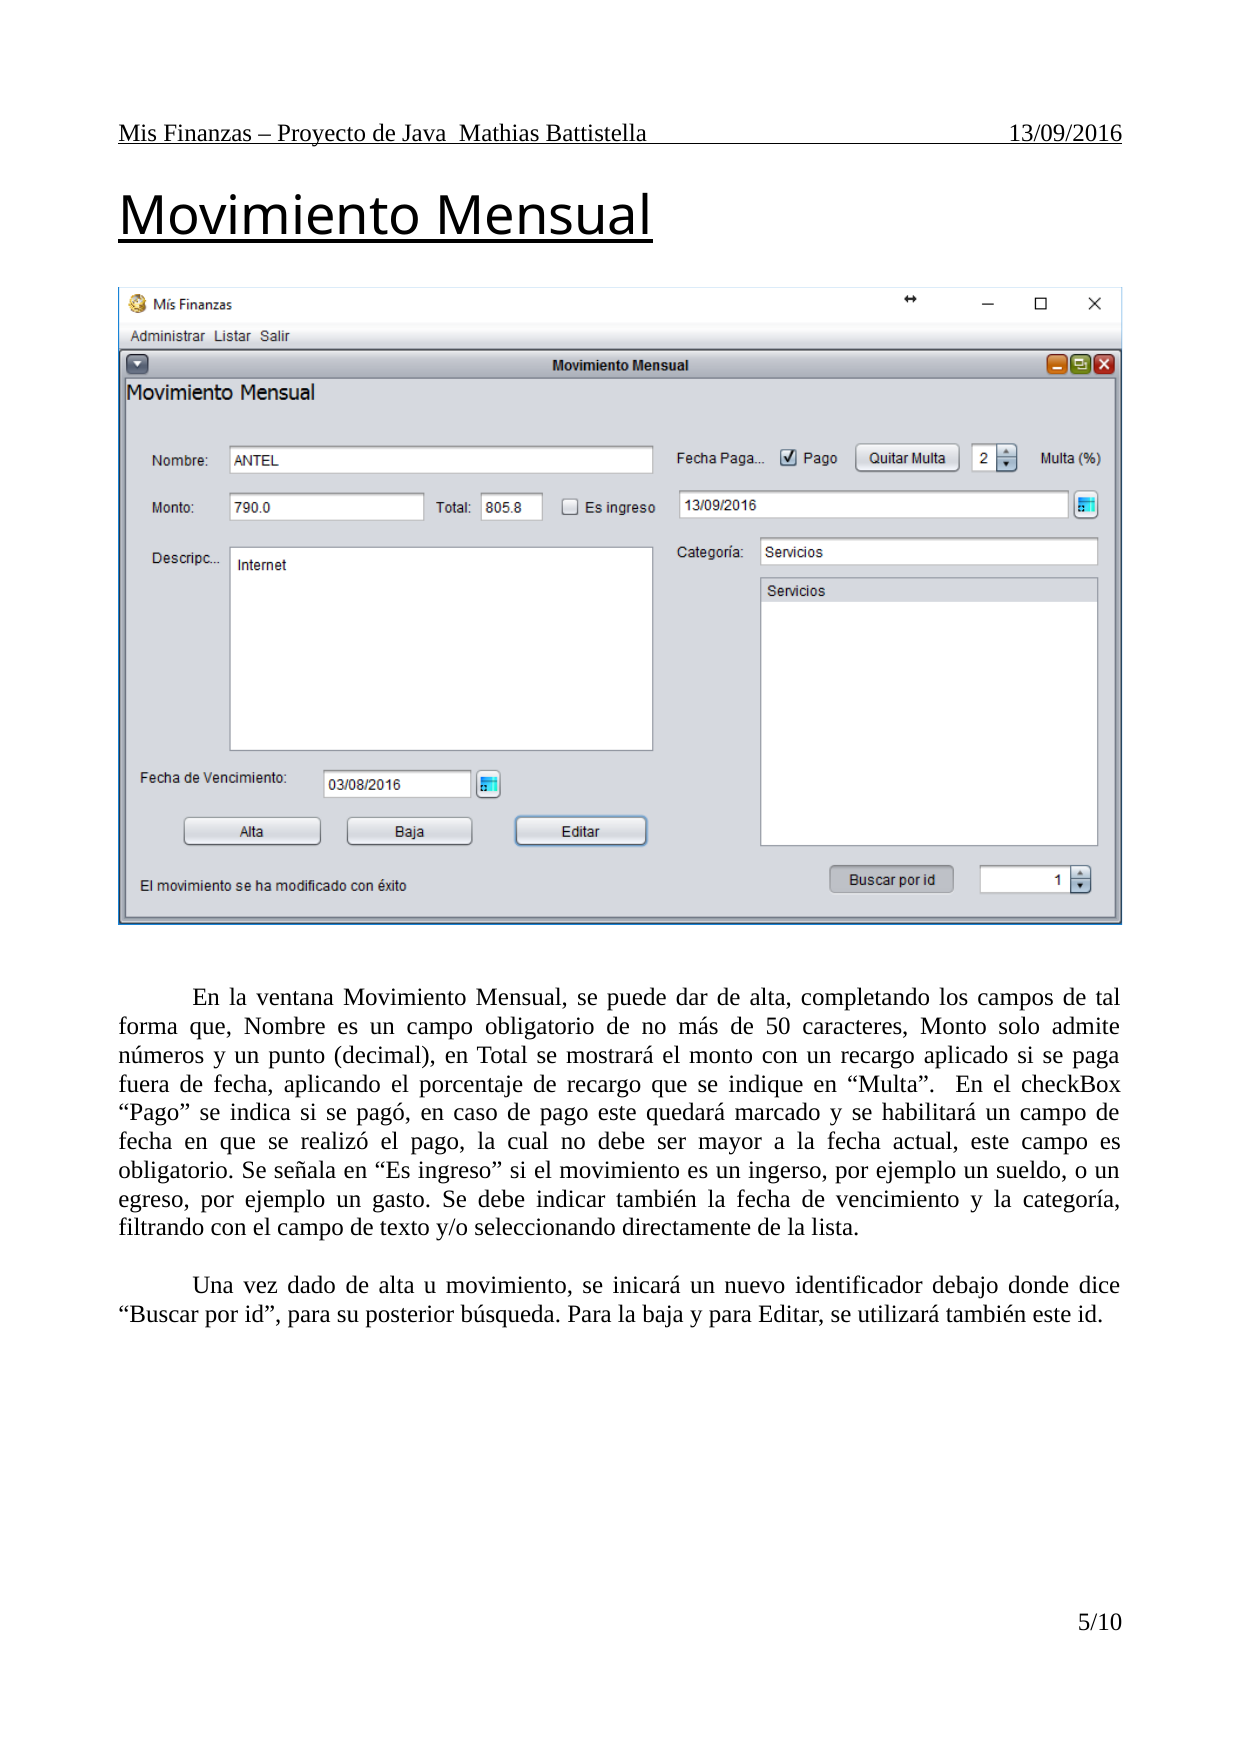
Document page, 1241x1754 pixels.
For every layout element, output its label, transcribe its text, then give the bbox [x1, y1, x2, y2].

text Movimiento Mensual [118, 176, 1122, 250]
picture [118, 287, 1123, 925]
text En la ventana Movimiento Mensual, se puede dar de alta, completando los campos de tal forma que, Nombre es un campo obligatorio de no más de 50 caracteres, Monto solo admite números y un punto (decimal), en Total se mostrará el monto con un recargo aplicado si se paga fuera de fecha, aplicando el porcentaje de recargo que se indique en “Multa”. En el checkBox “Pago” se indica si se pagó, en caso de pago este quedará marcado y se habilitará un campo de fecha en que se realizó el pago, la cual no debe ser mayor a la fecha actual, este campo es obligatorio. Se señala en “Es ingreso” si el movimiento es un ingerso, por ejemplo un sueldo, o un egreso, por ejemplo un gasto. Se debe indicar también la fecha de vencimiento y la categoría, filtrando con el campo de texto y/o seleccionando directamente de la lista. [118, 982, 1122, 1241]
text Una vez dado de alta u movimiento, se inicará un nuevo identificador debajo donde dice “Buscar por id”, para su posterior búsqueda. Para la baja y para Editar, se utilizará también este id. [118, 1270, 1122, 1327]
